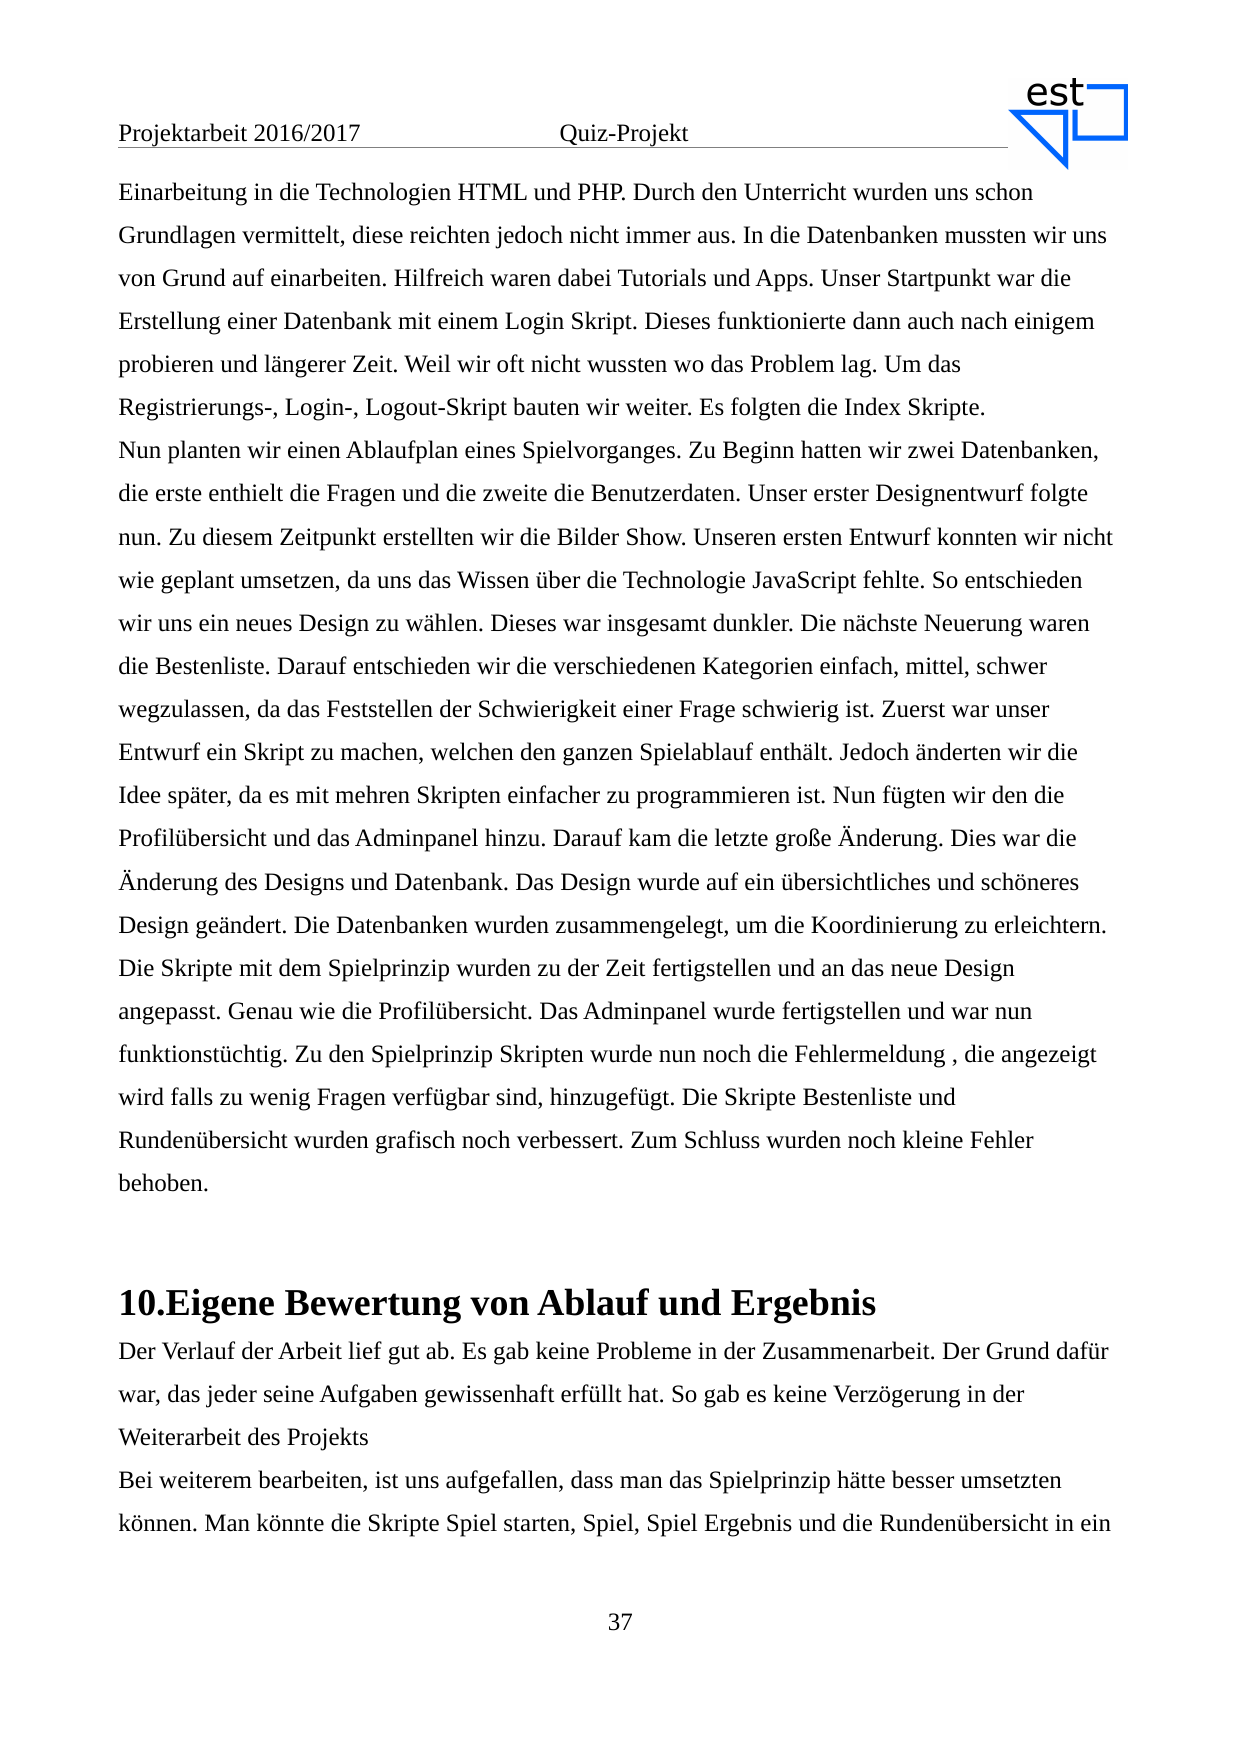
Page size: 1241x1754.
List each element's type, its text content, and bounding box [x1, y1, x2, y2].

text Der Verlauf der Arbeit lief gut ab. Es gab keine Probleme in der Zusammenarbeit. Der Grund dafür war, das jeder seine Aufgaben gewissenhaft erfüllt hat. So gab es keine Verzögerung in der Weiterarbeit des Projekts Bei weiterem bearbeiten, ist uns aufgefallen, dass man das Spielprinzip hätte besser umsetzten können. Man könnte die Skripte Spiel starten, Spiel, Spiel Ergebnis und die Rundenübersicht in ein [118, 1336, 1122, 1537]
subtitle 10.Eigene Bewertung von Ablauf und Ergebnis [118, 1280, 1122, 1323]
picture [1008, 78, 1128, 170]
text Einarbeitung in die Technologien HTML und PHP. Durch den Unterricht wurden uns schon Grundlagen vermittelt, diese reichten jedoch nicht immer aus. In die Datenbanken mussten wir uns von Grund auf einarbeiten. Hilfreich waren dabei Tutorials und Apps. Unser Startpunkt war die Erstellung einer Datenbank mit einem Login Skript. Dieses funktionierte dann auch nach einigem probieren und längerer Zeit. Weil wir oft nicht wussten wo das Problem lag. Um das Registrierungs-, Login-, Logout-Skript bauten wir weiter. Es folgten die Index Skripte. Nun planten wir einen Ablaufplan eines Spielvorganges. Zu Beginn hatten wir zwei Datenbanken, die erste enthielt die Fragen und die zweite die Benutzerdaten. Unser erster Designentwurf folgte nun. Zu diesem Zeitpunkt erstellten wir die Bilder Show. Unseren ersten Entwurf konnten wir nicht wie geplant umsetzen, da uns das Wissen über die Technologie JavaScript fehlte. So entschieden wir uns ein neues Design zu wählen. Dieses war insgesamt dunkler. Die nächste Neuerung waren die Bestenliste. Darauf entschieden wir die verschiedenen Kategorien einfach, mittel, schwer wegzulassen, da das Feststellen der Schwierigkeit einer Frage schwierig ist. Zuerst war unser Entwurf ein Skript zu machen, welchen den ganzen Spielablauf enthält. Jedoch änderten wir die Idee später, da es mit mehren Skripten einfacher zu programmieren ist. Nun fügten wir den die Profilübersicht und das Adminpanel hinzu. Darauf kam die letzte große Änderung. Dies war die Änderung des Designs und Datenbank. Das Design wurde auf ein übersichtliches und schöneres Design geändert. Die Datenbanken wurden zusammengelegt, um die Koordinierung zu erleichtern. Die Skripte mit dem Spielprinzip wurden zu der Zeit fertigstellen und an das neue Design angepasst. Genau wie die Profilübersicht. Das Adminpanel wurde fertigstellen und war nun funktionstüchtig. Zu den Spielprinzip Skripten wurde nun noch die Fehlermeldung , die angezeigt wird falls zu wenig Fragen verfügbar sind, hinzugefügt. Die Skripte Bestenliste und Rundenübersicht wurden grafisch noch verbessert. Zum Schluss wurden noch kleine Fehler behoben. [118, 177, 1122, 1197]
